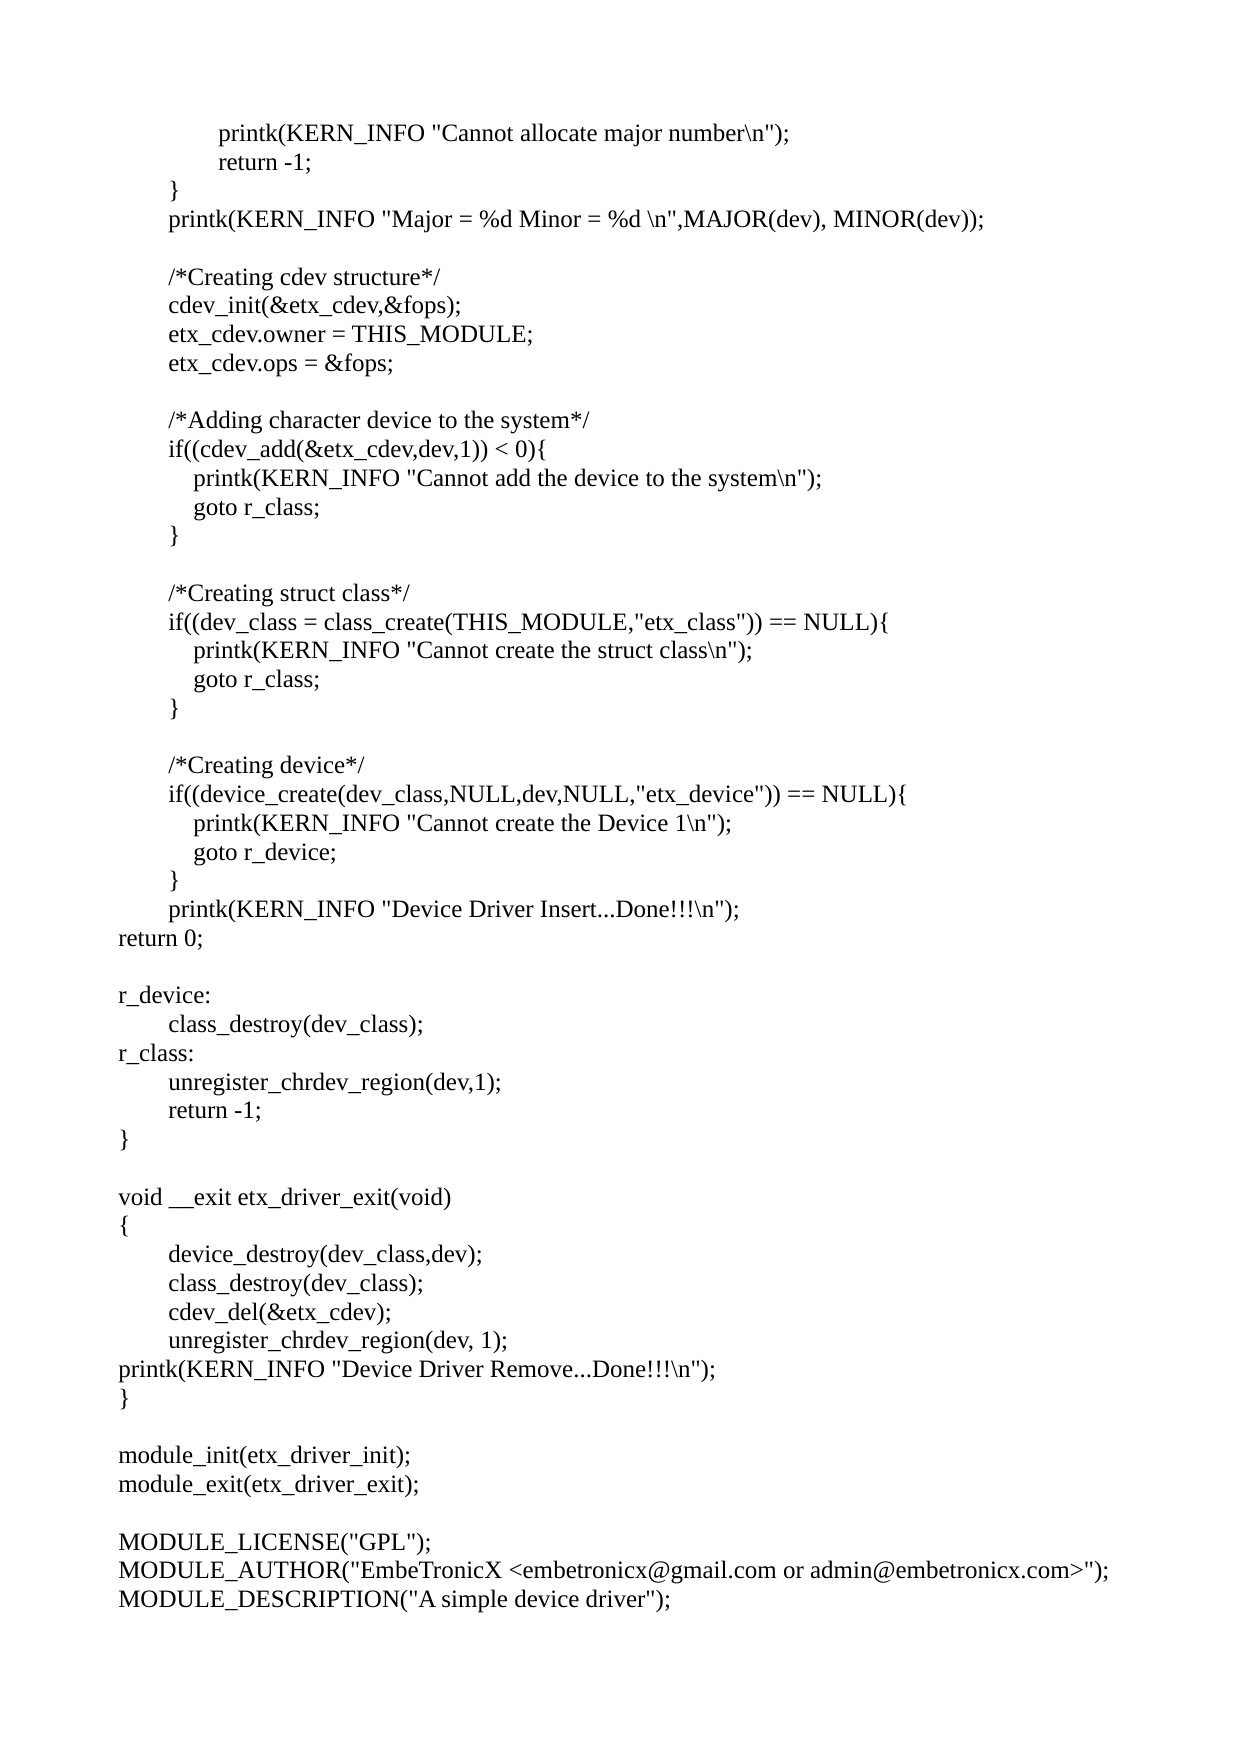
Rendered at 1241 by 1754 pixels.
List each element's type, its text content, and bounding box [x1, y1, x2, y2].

text printk(KERN_INFO "Cannot create the struct class\n"); [118, 636, 1122, 664]
text class_destroy(dev_class); [118, 1009, 1122, 1038]
text } [118, 521, 1122, 549]
text if((cdev_add(&etx_cdev,dev,1)) < 0){ [118, 434, 1122, 463]
text if((device_create(dev_class,NULL,dev,NULL,"etx_device")) == NULL){ [118, 779, 1122, 808]
text return -1; [118, 147, 1122, 176]
text MODULE_LICENSE("GPL"); [118, 1527, 1122, 1556]
text printk(KERN_INFO "Cannot add the device to the system\n"); [118, 463, 1122, 492]
text unregister_chrdev_region(dev, 1); [118, 1326, 1122, 1354]
text etx_cdev.owner = THIS_MODULE; [118, 319, 1122, 348]
text printk(KERN_INFO "Cannot allocate major number\n"); [118, 118, 1122, 147]
text goto r_class; [118, 664, 1122, 693]
text printk(KERN_INFO "Major = %d Minor = %d \n",MAJOR(dev), MINOR(dev)); [118, 204, 1122, 233]
text /*Creating cdev structure*/ [118, 262, 1122, 291]
text return 0; [118, 923, 1122, 952]
text device_destroy(dev_class,dev); [118, 1239, 1122, 1268]
text /*Adding character device to the system*/ [118, 406, 1122, 434]
text } [118, 1124, 1122, 1153]
text printk(KERN_INFO "Device Driver Remove...Done!!!\n"); [118, 1354, 1122, 1383]
text return -1; [118, 1096, 1122, 1124]
text MODULE_DESCRIPTION("A simple device driver"); [118, 1584, 1122, 1613]
text goto r_device; [118, 837, 1122, 866]
text module_exit(etx_driver_exit); [118, 1469, 1122, 1498]
text printk(KERN_INFO "Cannot create the Device 1\n"); [118, 808, 1122, 837]
text goto r_class; [118, 492, 1122, 521]
text } [118, 1383, 1122, 1412]
text printk(KERN_INFO "Device Driver Insert...Done!!!\n"); [118, 894, 1122, 923]
text { [118, 1211, 1122, 1239]
text } [118, 693, 1122, 722]
text } [118, 176, 1122, 204]
text unregister_chrdev_region(dev,1); [118, 1067, 1122, 1096]
text r_class: [118, 1038, 1122, 1067]
text void __exit etx_driver_exit(void) [118, 1182, 1122, 1211]
text } [118, 866, 1122, 894]
text r_device: [118, 981, 1122, 1009]
text class_destroy(dev_class); [118, 1268, 1122, 1297]
text cdev_init(&etx_cdev,&fops); [118, 291, 1122, 319]
text /*Creating struct class*/ [118, 578, 1122, 607]
text module_init(etx_driver_init); [118, 1441, 1122, 1469]
text MODULE_AUTHOR("EmbeTronicX <embetronicx@gmail.com or admin@embetronicx.com>"); [118, 1556, 1122, 1584]
text if((dev_class = class_create(THIS_MODULE,"etx_class")) == NULL){ [118, 607, 1122, 636]
text etx_cdev.ops = &fops; [118, 348, 1122, 377]
text /*Creating device*/ [118, 751, 1122, 779]
text cdev_del(&etx_cdev); [118, 1297, 1122, 1326]
